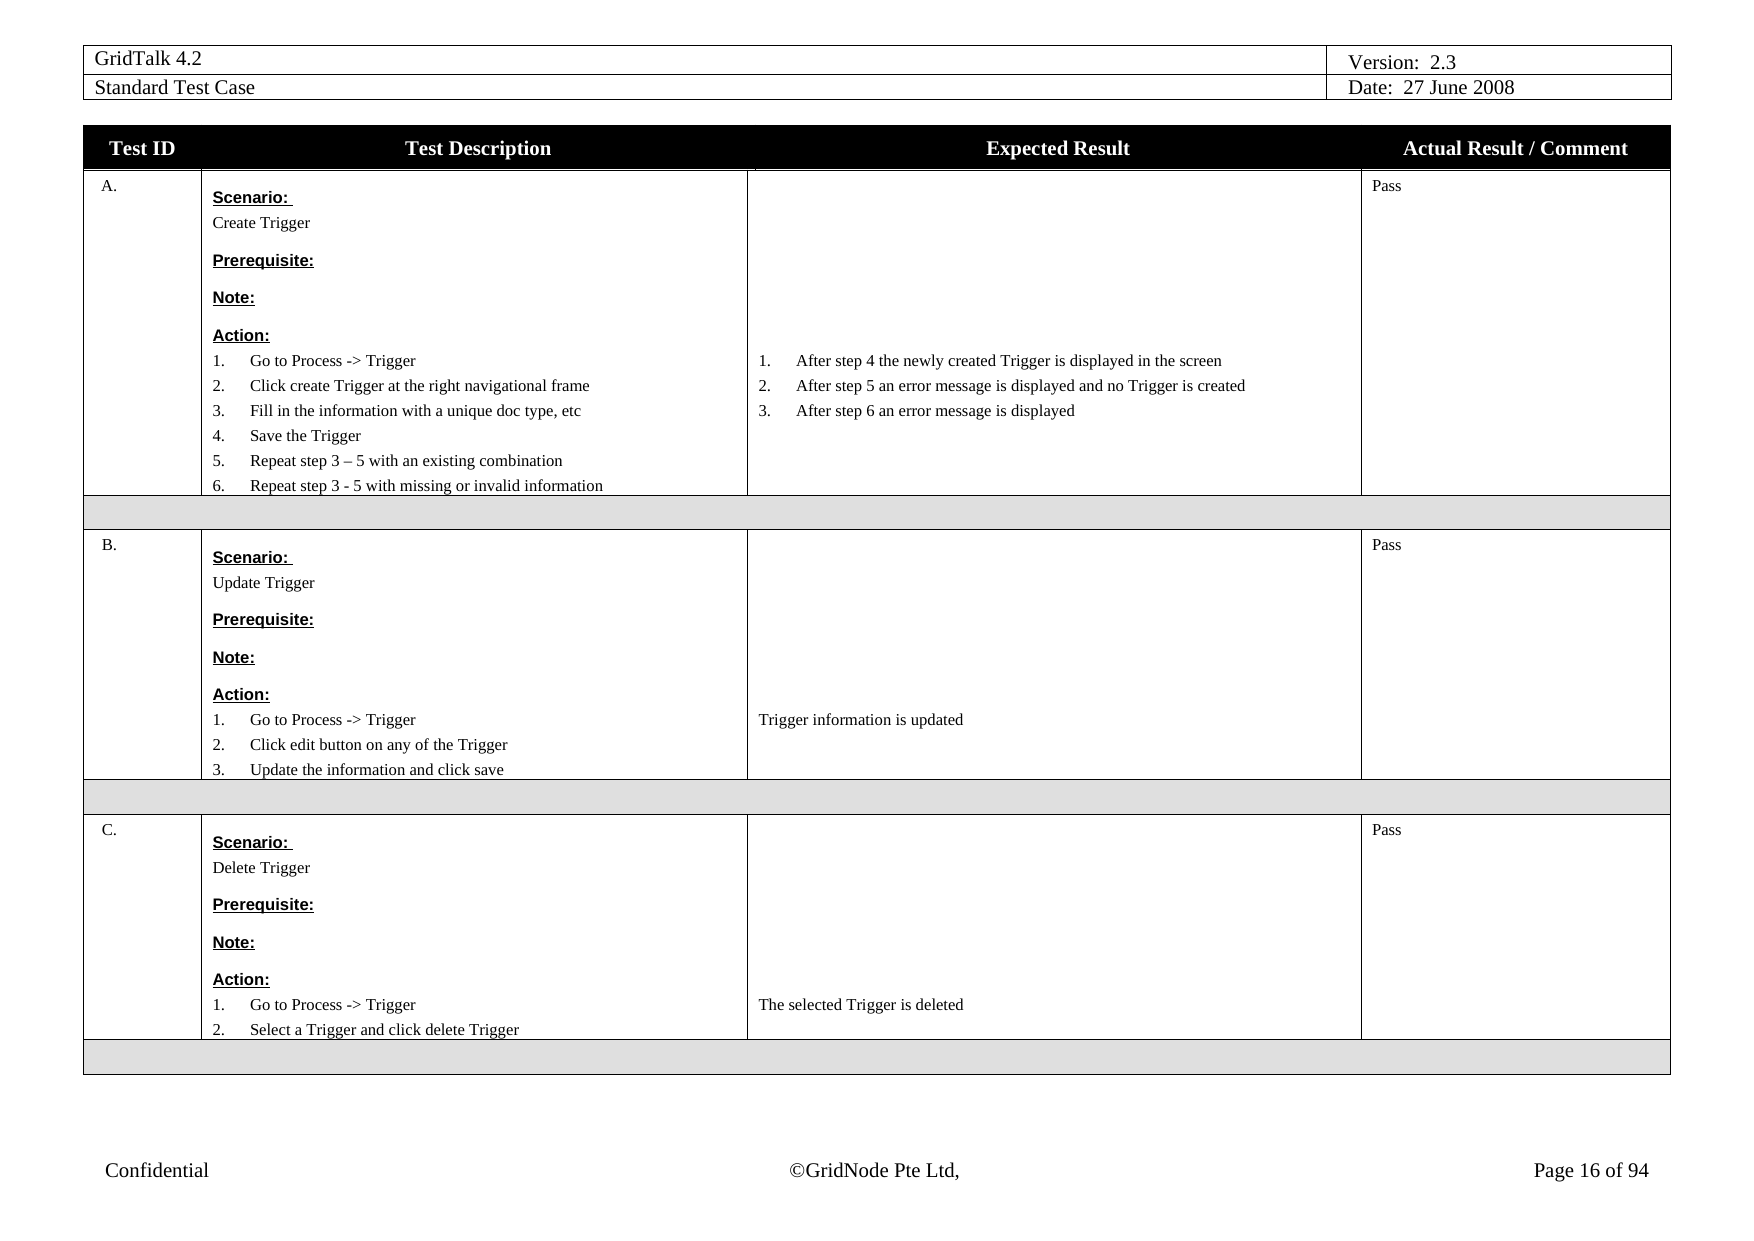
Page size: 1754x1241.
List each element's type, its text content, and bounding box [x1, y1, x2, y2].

table_header Test Description [202, 125, 755, 169]
table_cell After step 4 the newly created Trigger is displayed in the screen After step 5 an error message is displayed and no Trigger is created After step 6 an error message is displayed [748, 345, 1361, 494]
table_cell [1362, 989, 1670, 1039]
table_cell Pass [1362, 171, 1670, 344]
table_cell [748, 530, 1361, 704]
table_header Expected Result [756, 125, 1361, 169]
table_cell Scenario: Create Trigger Prerequisite: Note: Action: [202, 171, 747, 344]
table_cell [748, 171, 1361, 344]
table_cell Scenario: Delete Trigger Prerequisite: Note: Action: [202, 815, 747, 989]
table_cell [1361, 496, 1670, 529]
table_cell [201, 1040, 747, 1074]
table_cell [747, 1040, 1361, 1074]
table_cell Go to Process -> Trigger Select a Trigger and click delete Trigger [202, 989, 747, 1039]
table_cell [84, 496, 201, 529]
table_header Actual Result / Comment [1362, 125, 1670, 169]
table_cell Go to Process -> Trigger Click create Trigger at the right navigational frame Fill in the information with a unique doc type, etc Save the Trigger Repeat step 3 – 5 with an existing combination Repeat step 3 - 5 with missing or invalid information [202, 345, 747, 494]
table_cell [747, 780, 1361, 814]
table_cell [84, 815, 201, 989]
table_cell [201, 780, 747, 814]
table_cell [1362, 704, 1670, 779]
table_cell Pass [1362, 530, 1670, 704]
table_cell [1361, 1040, 1670, 1074]
table_cell [84, 704, 201, 779]
table_cell [748, 815, 1361, 989]
table_cell Scenario: Update Trigger Prerequisite: Note: Action: [202, 530, 747, 704]
table_cell [84, 530, 201, 704]
table_cell Pass [1362, 815, 1670, 989]
table_cell [84, 989, 201, 1039]
table_cell [201, 496, 747, 529]
table_cell [1361, 780, 1670, 814]
table_cell Go to Process -> Trigger Click edit button on any of the Trigger Update the information and click save [202, 704, 747, 779]
table_cell [84, 1040, 201, 1074]
table_cell [84, 171, 201, 344]
table_header Test ID [84, 125, 201, 169]
table_cell [84, 780, 201, 814]
table_cell Trigger information is updated [748, 704, 1361, 779]
table_cell [1362, 345, 1670, 494]
table_cell The selected Trigger is deleted [748, 989, 1361, 1039]
table_cell [747, 496, 1361, 529]
table_cell [84, 345, 201, 494]
